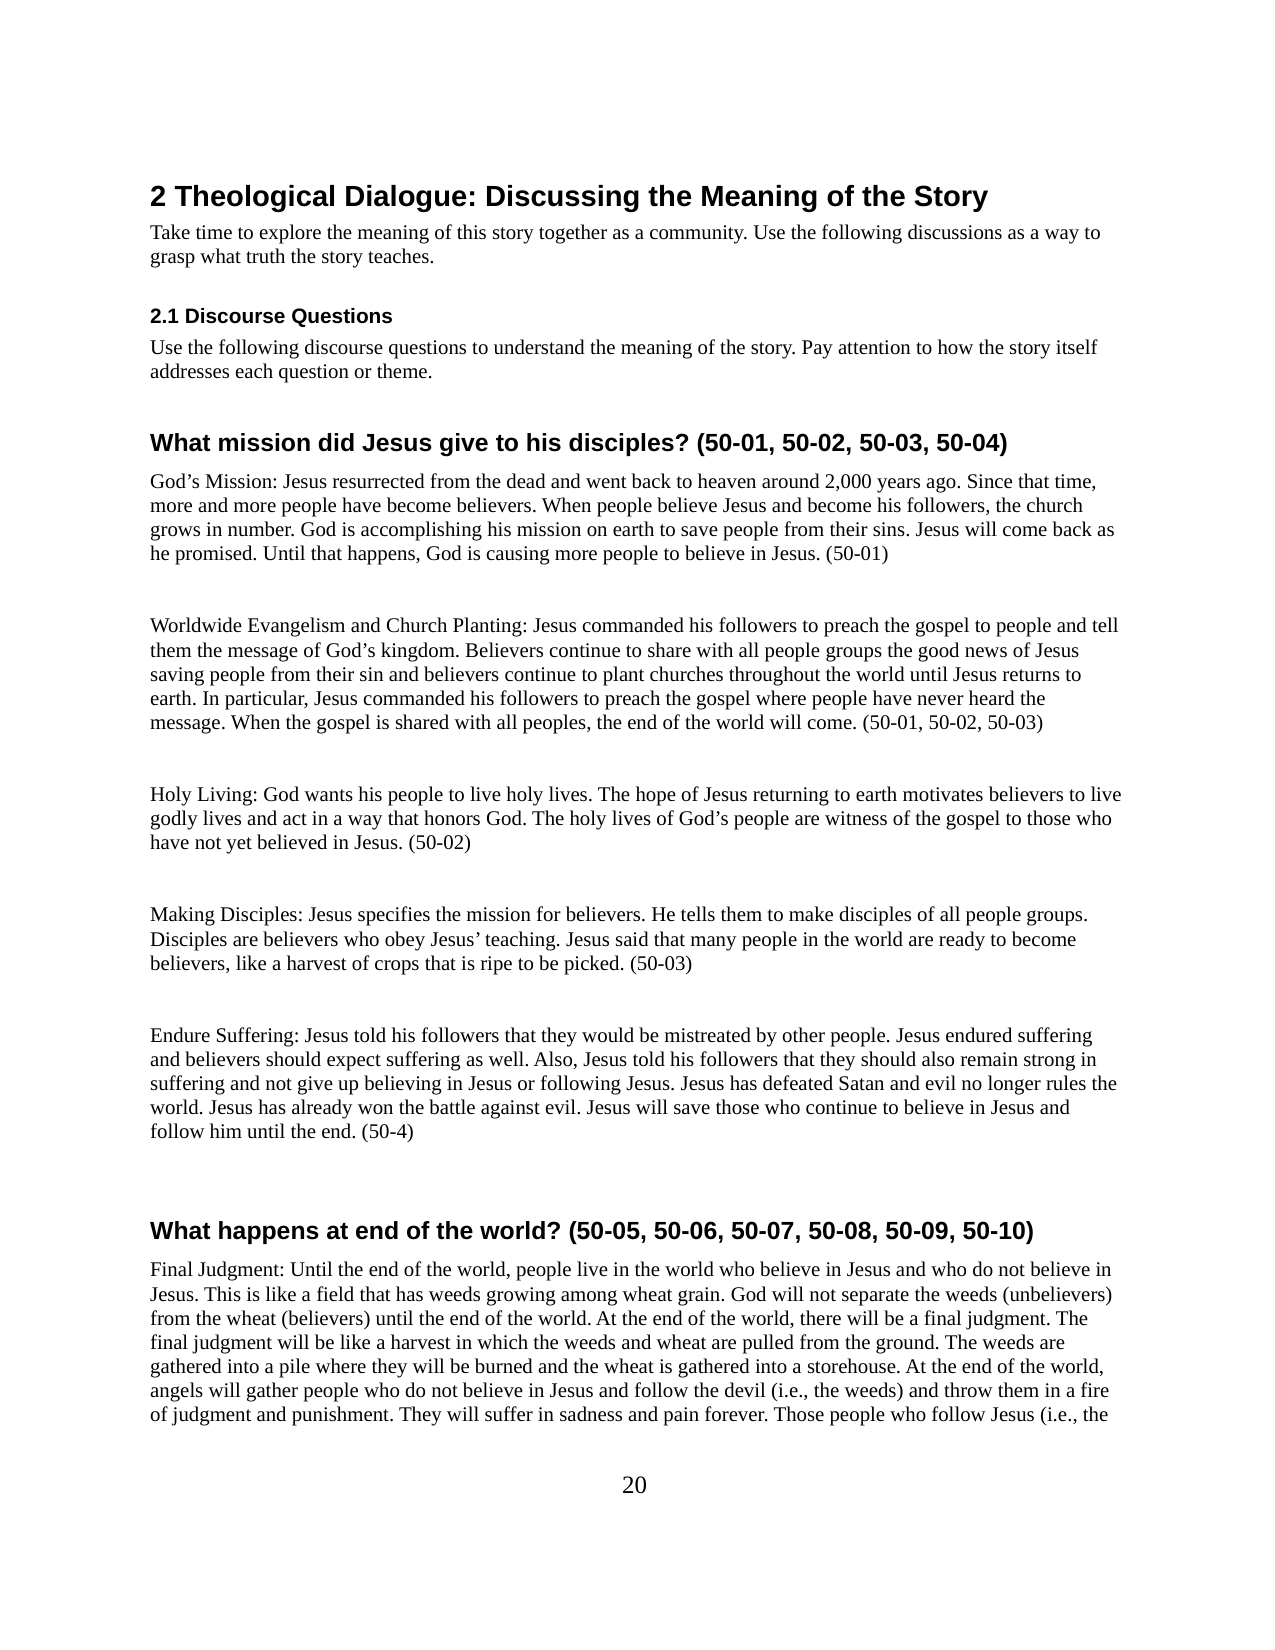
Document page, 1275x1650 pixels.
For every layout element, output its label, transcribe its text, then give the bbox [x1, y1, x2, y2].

text Take time to explore the meaning of this story together as a community. Use the following discussions as a way to grasp what truth the story teaches. [150, 220, 1125, 268]
subtitle 2 Theological Dialogue: Discussing the Meaning of the Story [150, 179, 1125, 212]
subtitle What mission did Jesus give to his disciples? (50-01, 50-02, 50-03, 50-04) [150, 428, 1125, 456]
text Worldwide Evangelism and Church Planting: Jesus commanded his followers to preach the gospel to people and tell them the message of God’s kingdom. Believers continue to share with all people groups the good news of Jesus saving people from their sin and believers continue to plant churches throughout the world until Jesus returns to earth. In particular, Jesus commanded his followers to preach the gospel where people have never heard the message. When the gospel is shared with all peoples, the end of the world will come. (50-01, 50-02, 50-03) [150, 613, 1125, 734]
text Making Disciples: Jesus specifies the mission for believers. He tells them to make disciples of all people groups. Disciples are believers who obey Jesus’ teaching. Jesus said that many people in the world are ready to become believers, like a harvest of crops that is ripe to be picked. (50-03) [150, 902, 1125, 974]
text Holy Living: God wants his people to live holy lives. The hope of Jesus returning to earth motivates believers to live godly lives and act in a way that honors God. The holy lives of God’s people are witness of the gospel to those who have not yet believed in Jesus. (50-02) [150, 782, 1125, 854]
subtitle What happens at end of the world? (50-05, 50-06, 50-07, 50-08, 50-09, 50-10) [150, 1216, 1125, 1245]
text Final Judgment: Until the end of the world, people live in the world who believe in Jesus and who do not believe in Jesus. This is like a field that has weeds growing among wheat grain. God will not separate the weeds (unbelievers) from the wheat (believers) until the end of the world. At the end of the world, there will be a final judgment. The final judgment will be like a harvest in which the weeds and wheat are pulled from the ground. The weeds are gathered into a pile where they will be burned and the wheat is gathered into a storehouse. At the end of the world, angels will gather people who do not believe in Jesus and follow the devil (i.e., the weeds) and throw them in a fire of judgment and punishment. They will suffer in sadness and pain forever. Those people who follow Jesus (i.e., the [150, 1257, 1125, 1426]
text Endure Suffering: Jesus told his followers that they would be mistreated by other people. Jesus endured suffering and believers should expect suffering as well. Also, Jesus told his followers that they should also remain strong in suffering and not give up believing in Jesus or following Jesus. Jesus has defeated Satan and evil no longer rules the world. Jesus has already won the battle against evil. Jesus will save those who continue to believe in Jesus and follow him until the end. (50-4) [150, 1023, 1125, 1143]
text Use the following discourse questions to understand the meaning of the story. Pay attention to how the story itself addresses each question or theme. [150, 335, 1125, 383]
text God’s Mission: Jesus resurrected from the dead and went back to heaven around 2,000 years ago. Since that time, more and more people have become believers. When people believe Jesus and become his followers, the church grows in number. God is accomplishing his mission on earth to save people from their sins. Jesus will come back as he promised. Until that happens, God is causing more people to believe in Jesus. (50-01) [150, 469, 1125, 565]
subtitle 2.1 Discourse Questions [150, 304, 1125, 328]
